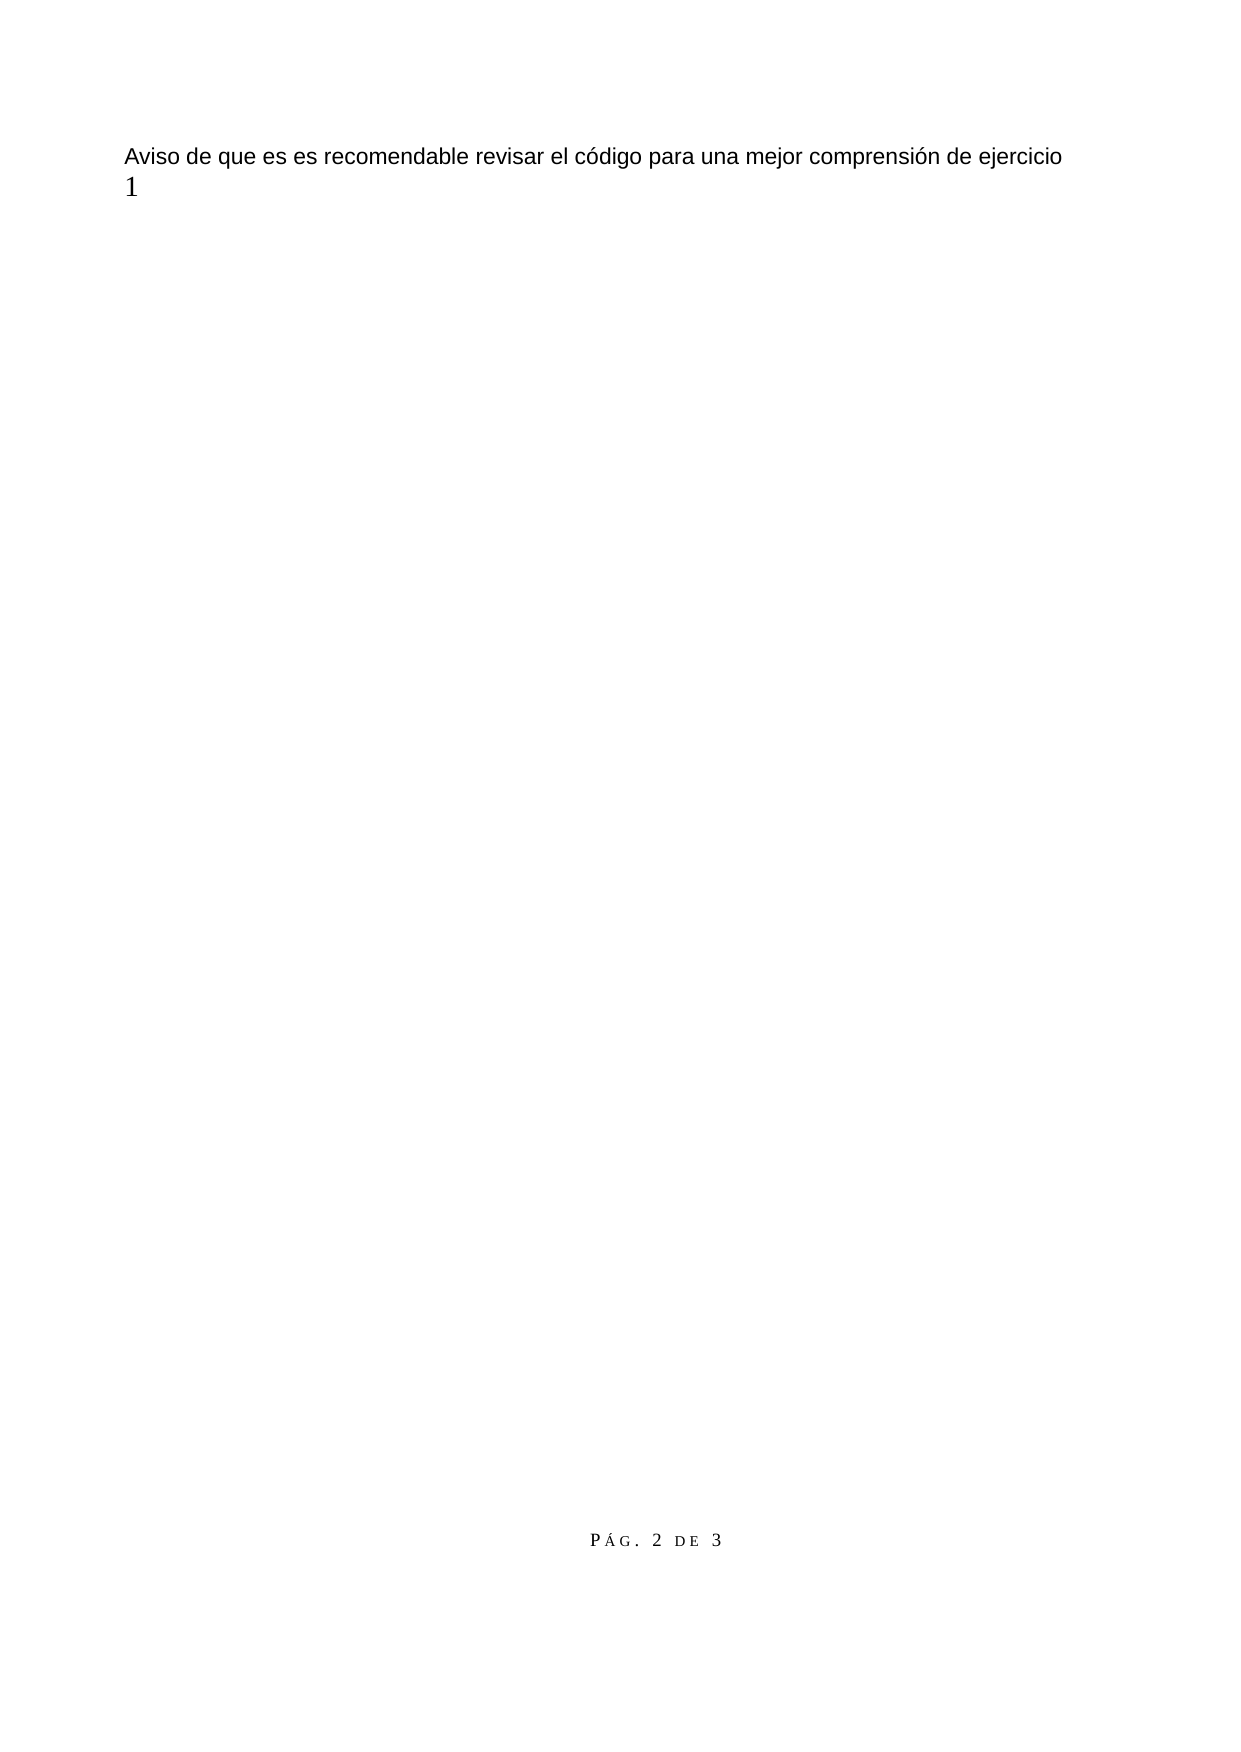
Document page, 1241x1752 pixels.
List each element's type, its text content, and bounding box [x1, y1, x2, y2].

text 1 [124, 169, 1116, 203]
